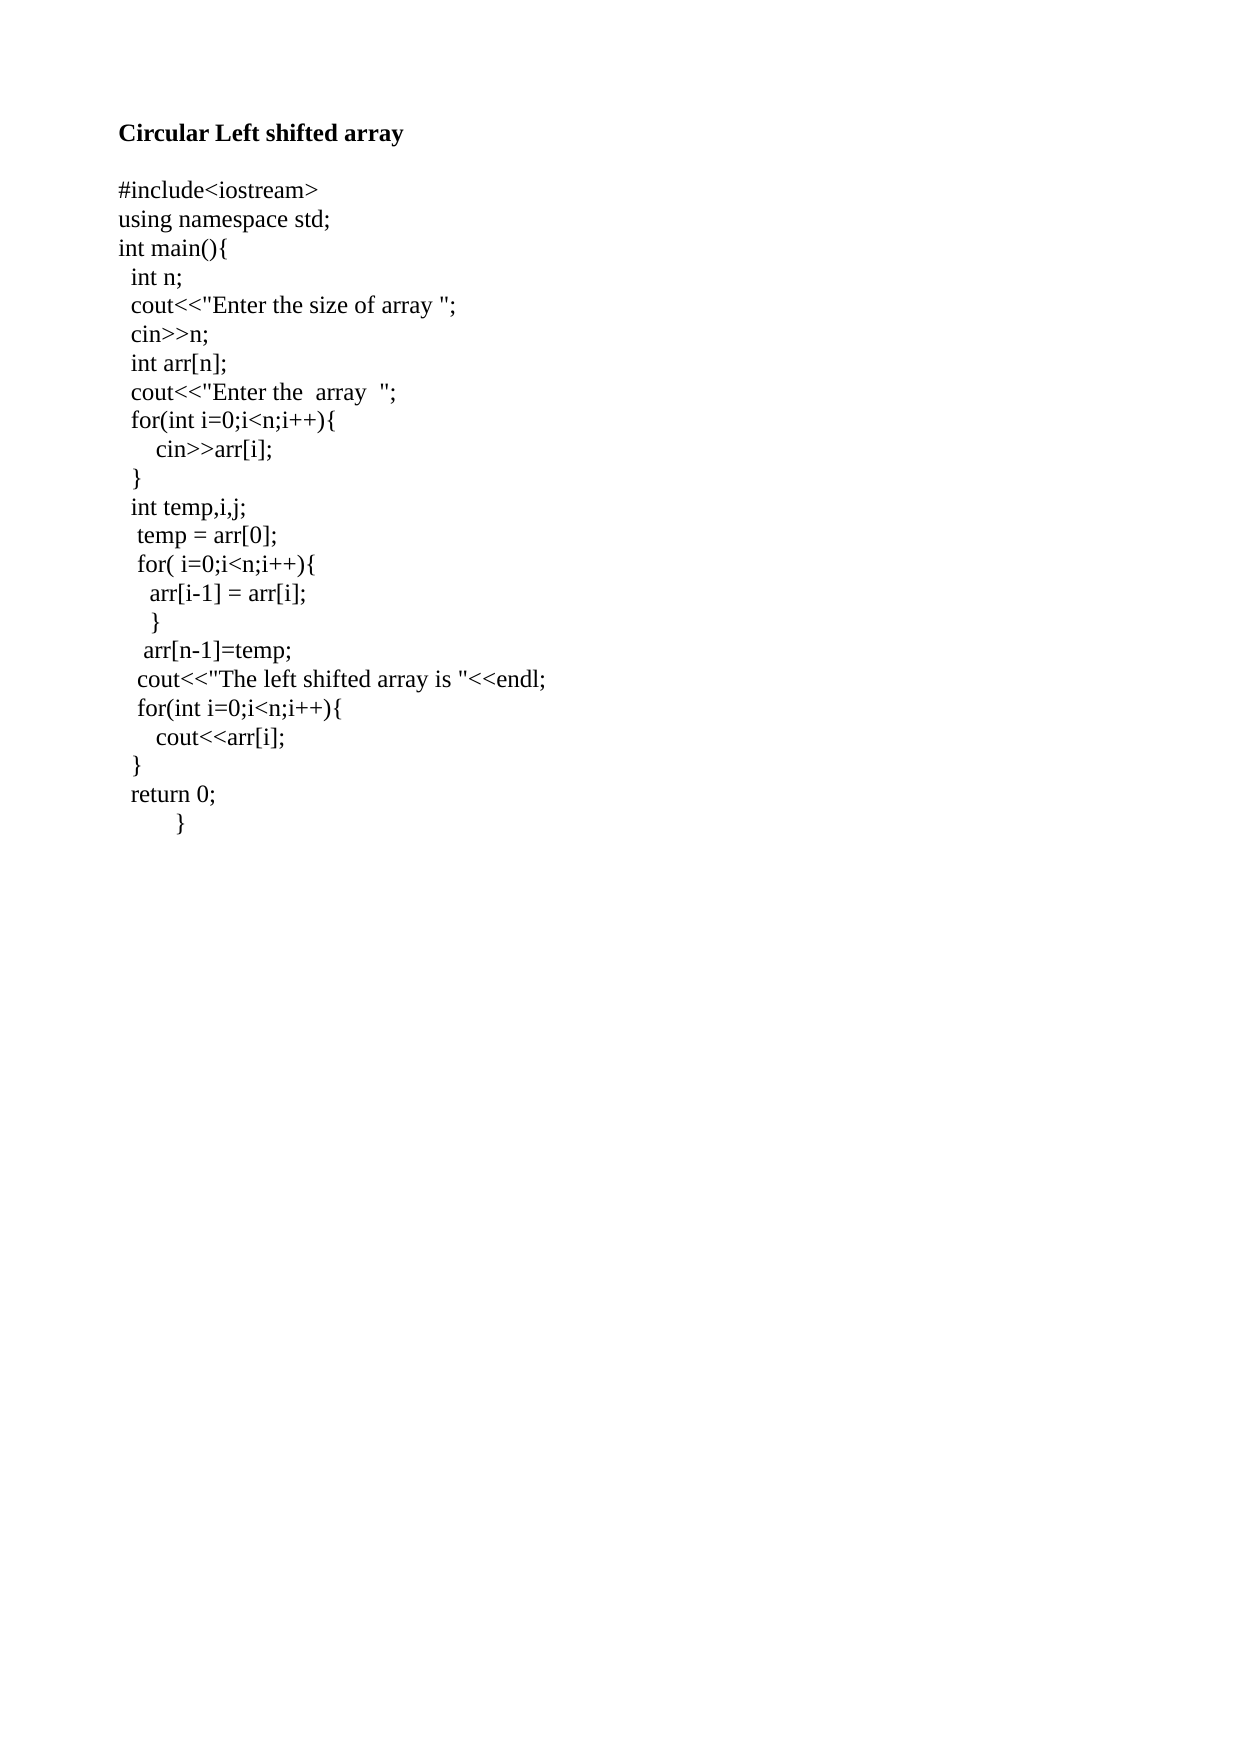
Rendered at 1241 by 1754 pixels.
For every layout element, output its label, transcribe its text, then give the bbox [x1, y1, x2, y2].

text } [118, 808, 1122, 837]
text } [118, 751, 1122, 779]
text for(int i=0;i<n;i++){ [118, 693, 1122, 722]
text return 0; [118, 779, 1122, 808]
text } [118, 607, 1122, 636]
text Circular Left shifted array [118, 118, 1122, 147]
text cout<<"The left shifted array is "<<endl; [118, 664, 1122, 693]
text arr[i-1] = arr[i]; [118, 578, 1122, 607]
text cout<<"Enter the array "; [118, 377, 1122, 406]
text cin>>n; [118, 319, 1122, 348]
text for(int i=0;i<n;i++){ [118, 406, 1122, 434]
text #include<iostream> [118, 176, 1122, 204]
text int main(){ [118, 233, 1122, 262]
text int n; [118, 262, 1122, 291]
text int arr[n]; [118, 348, 1122, 377]
text cout<<arr[i]; [118, 722, 1122, 751]
text for( i=0;i<n;i++){ [118, 549, 1122, 578]
text arr[n-1]=temp; [118, 636, 1122, 664]
text temp = arr[0]; [118, 521, 1122, 549]
text int temp,i,j; [118, 492, 1122, 521]
text cout<<"Enter the size of array "; [118, 291, 1122, 319]
text cin>>arr[i]; [118, 434, 1122, 463]
text } [118, 463, 1122, 492]
text using namespace std; [118, 204, 1122, 233]
